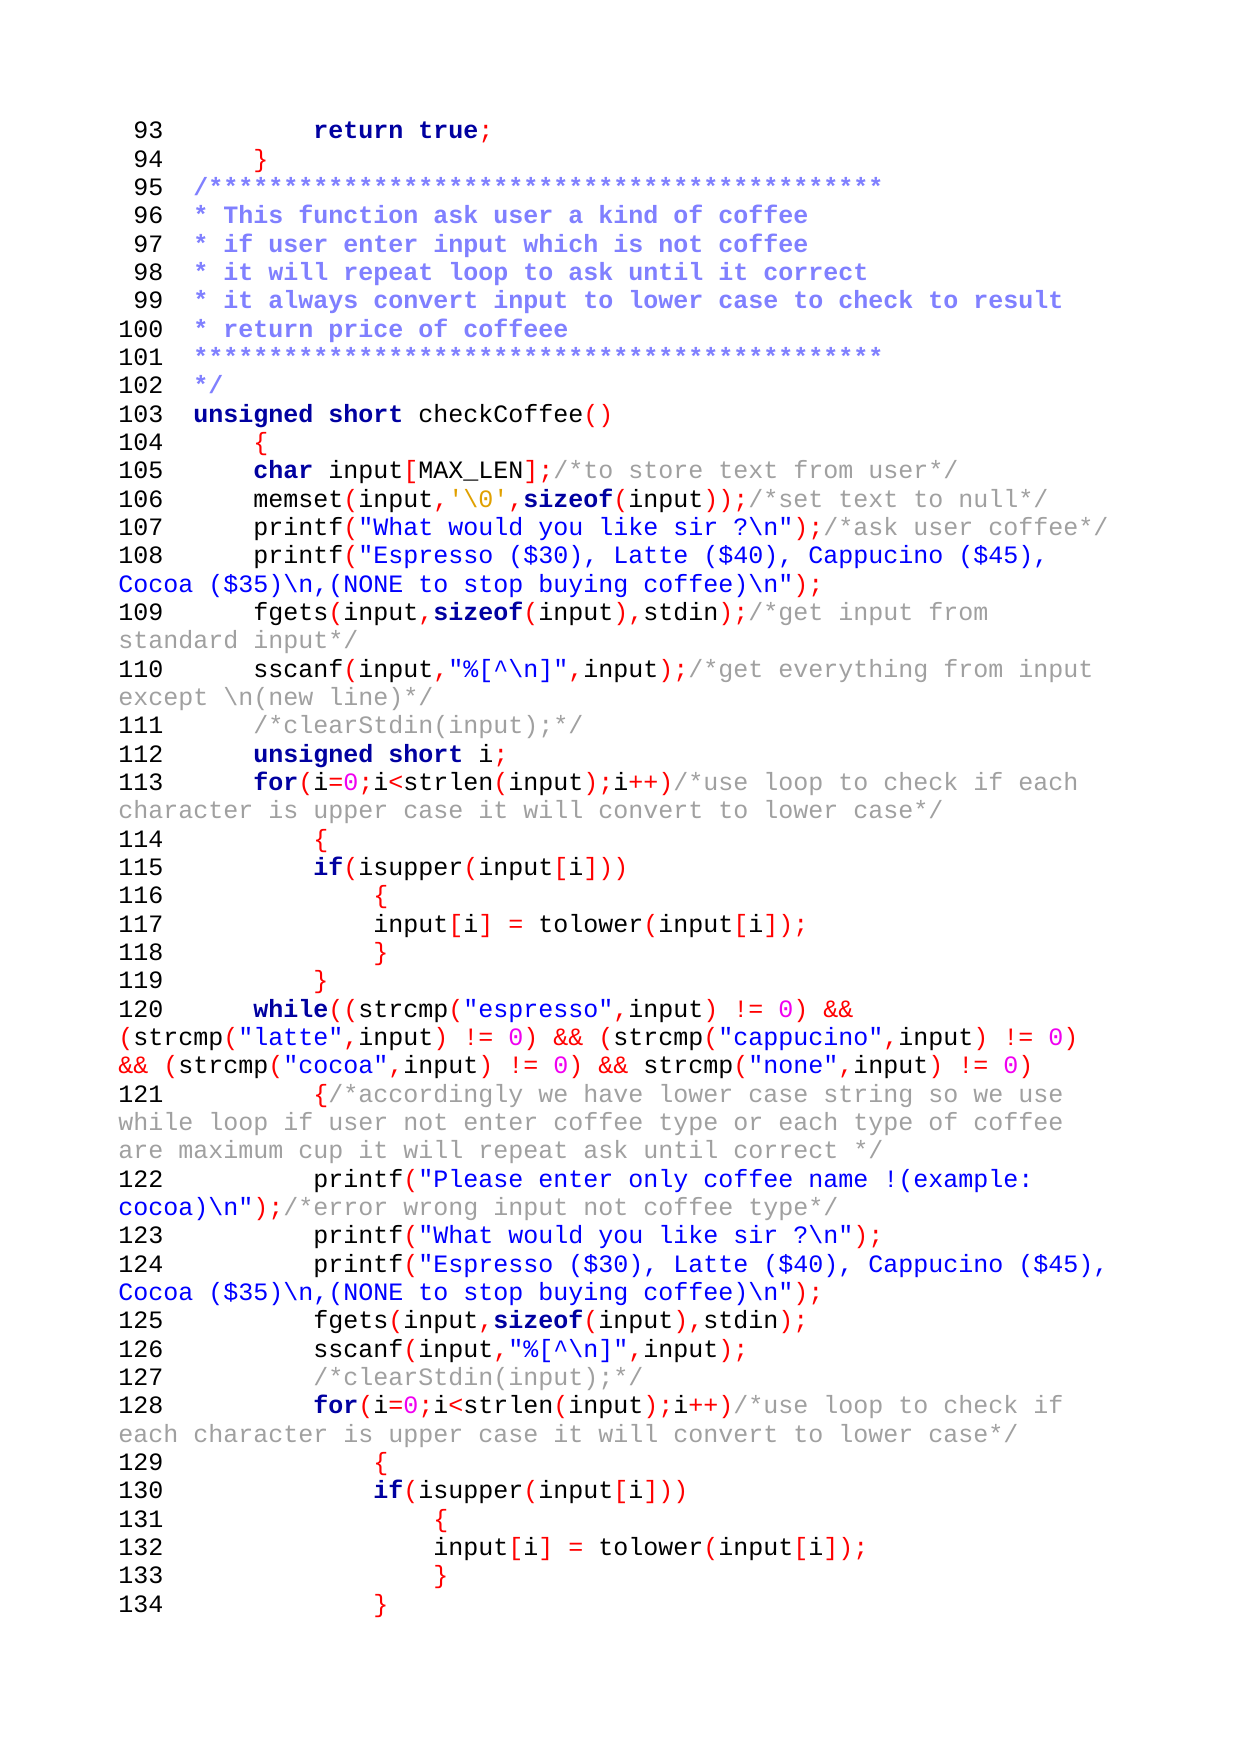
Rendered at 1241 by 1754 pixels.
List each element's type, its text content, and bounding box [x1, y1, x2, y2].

subtitle 105 char input[MAX_LEN];/*to store text from user*/ [523, 458, 1122, 486]
subtitle 133 } [118, 1563, 1122, 1591]
subtitle 128 for(i=0;i<strlen(input);i++)/*use loop to check if each character is upper case it will convert to lower case*/ [118, 1393, 1122, 1450]
subtitle 120 while((strcmp("espresso",input) != 0) && (strcmp("latte",input) != 0) && (strcmp("cappucino",input) != 0) && (strcmp("cocoa",input) != 0) && strcmp("none",input) != 0) [703, 996, 1122, 1081]
subtitle 104 { [118, 430, 1122, 458]
subtitle 123 printf("What would you like sir ?\n"); [118, 1223, 313, 1251]
subtitle 95 /********************************************* [118, 175, 1122, 203]
subtitle 134 } [118, 1591, 1122, 1620]
subtitle 96 * This function ask user a kind of coffee [118, 203, 1122, 231]
subtitle 130 if(isupper(input[i])) [643, 1478, 1122, 1506]
subtitle 98 * it will repeat loop to ask until it correct [118, 260, 1122, 288]
subtitle 125 fgets(input,sizeof(input),stdin); [778, 1308, 1122, 1336]
subtitle 107 printf("What would you like sir ?\n");/*ask user coffee*/ [118, 515, 253, 543]
subtitle 112 unsigned short i; [493, 741, 1122, 770]
subtitle 93 return true; [118, 118, 1122, 146]
subtitle 132 input[i] = tolower(input[i]); [823, 1535, 1122, 1563]
subtitle 123 printf("What would you like sir ?\n"); [403, 1223, 1122, 1251]
subtitle 107 printf("What would you like sir ?\n");/*ask user coffee*/ [343, 515, 1122, 543]
subtitle 109 fgets(input,sizeof(input),stdin);/*get input from standard input*/ [118, 600, 1122, 656]
subtitle 117 input[i] = tolower(input[i]); [478, 911, 538, 940]
subtitle 126 sscanf(input,"%[^\n]",input); [718, 1336, 1122, 1365]
subtitle 132 input[i] = tolower(input[i]); [118, 1535, 433, 1563]
subtitle 115 if(isupper(input[i])) [583, 855, 1122, 883]
subtitle 103 unsigned short checkCoffee() [118, 401, 418, 430]
subtitle 120 while((strcmp("espresso",input) != 0) && (strcmp("latte",input) != 0) && (strcmp("cappucino",input) != 0) && (strcmp("cocoa",input) != 0) && strcmp("none",input) != 0) [433, 996, 643, 1081]
subtitle 124 printf("Espresso ($30), Latte ($40), Cappucino ($45), Cocoa ($35)\n,(NONE to stop buying coffee)\n"); [118, 1251, 1122, 1308]
subtitle 113 for(i=0;i<strlen(input);i++)/*use loop to check if each character is upper case it will convert to lower case*/ [118, 770, 1122, 826]
subtitle 120 while((strcmp("espresso",input) != 0) && (strcmp("latte",input) != 0) && (strcmp("cappucino",input) != 0) && (strcmp("cocoa",input) != 0) && strcmp("none",input) != 0) [118, 996, 403, 1081]
subtitle 97 * if user enter input which is not coffee [118, 231, 1122, 260]
subtitle 122 printf("Please enter only coffee name !(example: cocoa)\n");/*error wrong input not coffee type*/ [118, 1166, 1122, 1223]
subtitle 106 memset(input,'\0',sizeof(input));/*set text to null*/ [118, 486, 253, 515]
subtitle 129 { [118, 1450, 1122, 1478]
subtitle 114 { [118, 826, 1122, 855]
subtitle 119 } [118, 968, 1122, 996]
subtitle 126 sscanf(input,"%[^\n]",input); [118, 1336, 313, 1365]
subtitle 101 ********************************************** [118, 345, 1122, 373]
subtitle 106 memset(input,'\0',sizeof(input));/*set text to null*/ [703, 486, 1122, 515]
subtitle 94 } [118, 146, 1122, 175]
subtitle 100 * return price of coffeee [118, 316, 1122, 345]
subtitle 118 } [118, 940, 1122, 968]
subtitle 125 fgets(input,sizeof(input),stdin); [478, 1308, 598, 1336]
subtitle 106 memset(input,'\0',sizeof(input));/*set text to null*/ [433, 486, 628, 515]
subtitle 102 */ [118, 373, 1122, 401]
subtitle 110 sscanf(input,"%[^\n]",input);/*get everything from input except \n(new line)*/ [118, 656, 1122, 713]
subtitle 103 unsigned short checkCoffee() [583, 401, 1122, 430]
subtitle 117 input[i] = tolower(input[i]); [118, 911, 373, 940]
subtitle 132 input[i] = tolower(input[i]); [538, 1535, 598, 1563]
subtitle 125 fgets(input,sizeof(input),stdin); [673, 1308, 703, 1336]
subtitle 127 /*clearStdin(input);*/ [118, 1365, 1122, 1393]
subtitle 111 /*clearStdin(input);*/ [118, 713, 1122, 741]
subtitle 112 unsigned short i; [118, 741, 478, 770]
subtitle 130 if(isupper(input[i])) [118, 1478, 418, 1506]
subtitle 116 { [118, 883, 1122, 911]
subtitle 117 input[i] = tolower(input[i]); [763, 911, 1122, 940]
subtitle 108 printf("Espresso ($30), Latte ($40), Cappucino ($45), Cocoa ($35)\n,(NONE to stop buying coffee)\n"); [118, 543, 1122, 600]
subtitle 115 if(isupper(input[i])) [118, 855, 358, 883]
subtitle 125 fgets(input,sizeof(input),stdin); [118, 1308, 313, 1336]
subtitle 121 {/*accordingly we have lower case string so we use while loop if user not enter coffee type or each type of coffee are maximum cup it will repeat ask until correct */ [118, 1081, 1122, 1166]
subtitle 105 char input[MAX_LEN];/*to store text from user*/ [118, 458, 328, 486]
subtitle 131 { [118, 1506, 1122, 1535]
subtitle 126 sscanf(input,"%[^\n]",input); [493, 1336, 643, 1365]
subtitle 99 * it always convert input to lower case to check to result [118, 288, 1122, 316]
